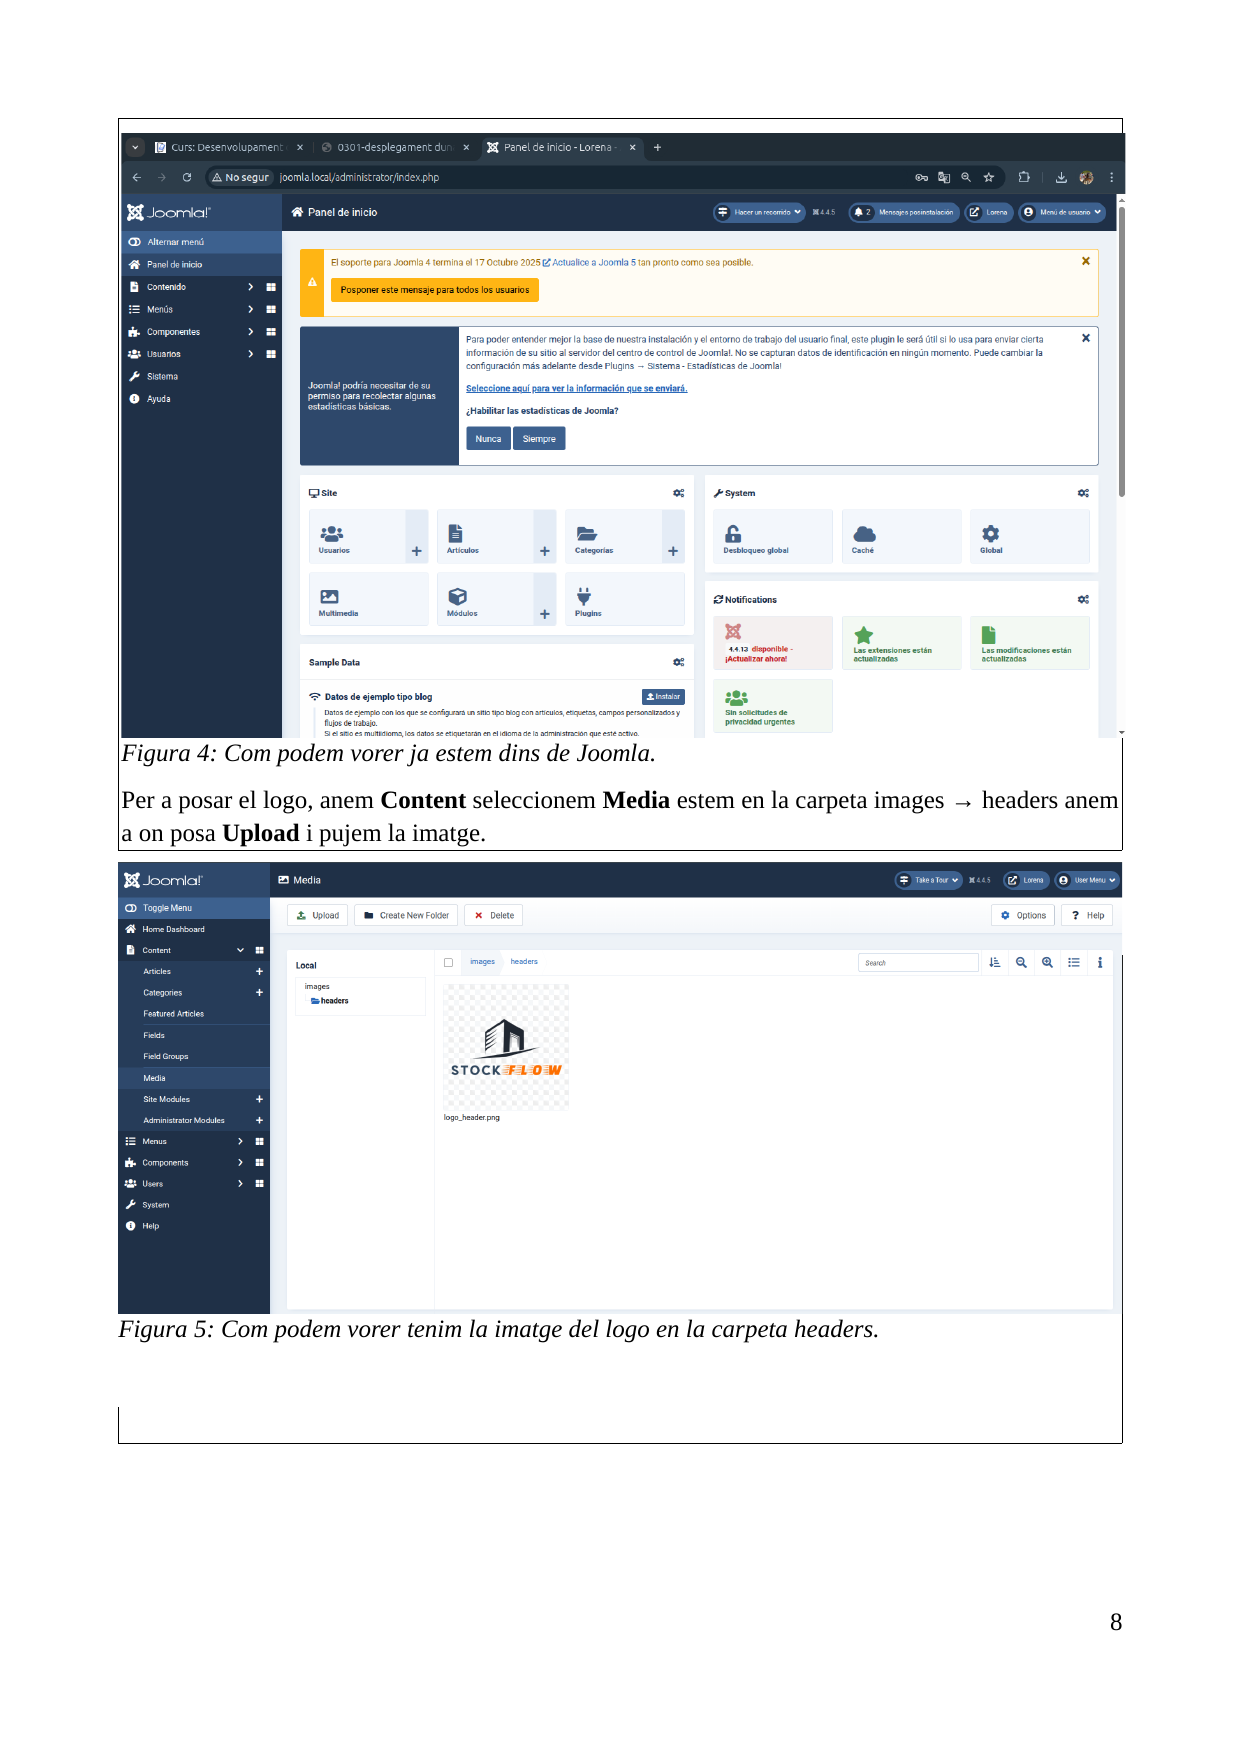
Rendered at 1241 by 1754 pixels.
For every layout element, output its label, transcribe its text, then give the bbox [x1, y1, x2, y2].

picture [118, 862, 1123, 1314]
picture [121, 133, 1126, 738]
text Per a posar el logo, anem Content seleccionem Media estem en la carpeta images → headers anem a on posa Upload i pujem la imatge. [119, 782, 1122, 850]
text Figura 5: Com podem vorer tenim la imatge del logo en la carpeta headers. [118, 1314, 1122, 1342]
text Figura 4: Com podem vorer ja estem dins de Joomla. [121, 738, 1122, 767]
